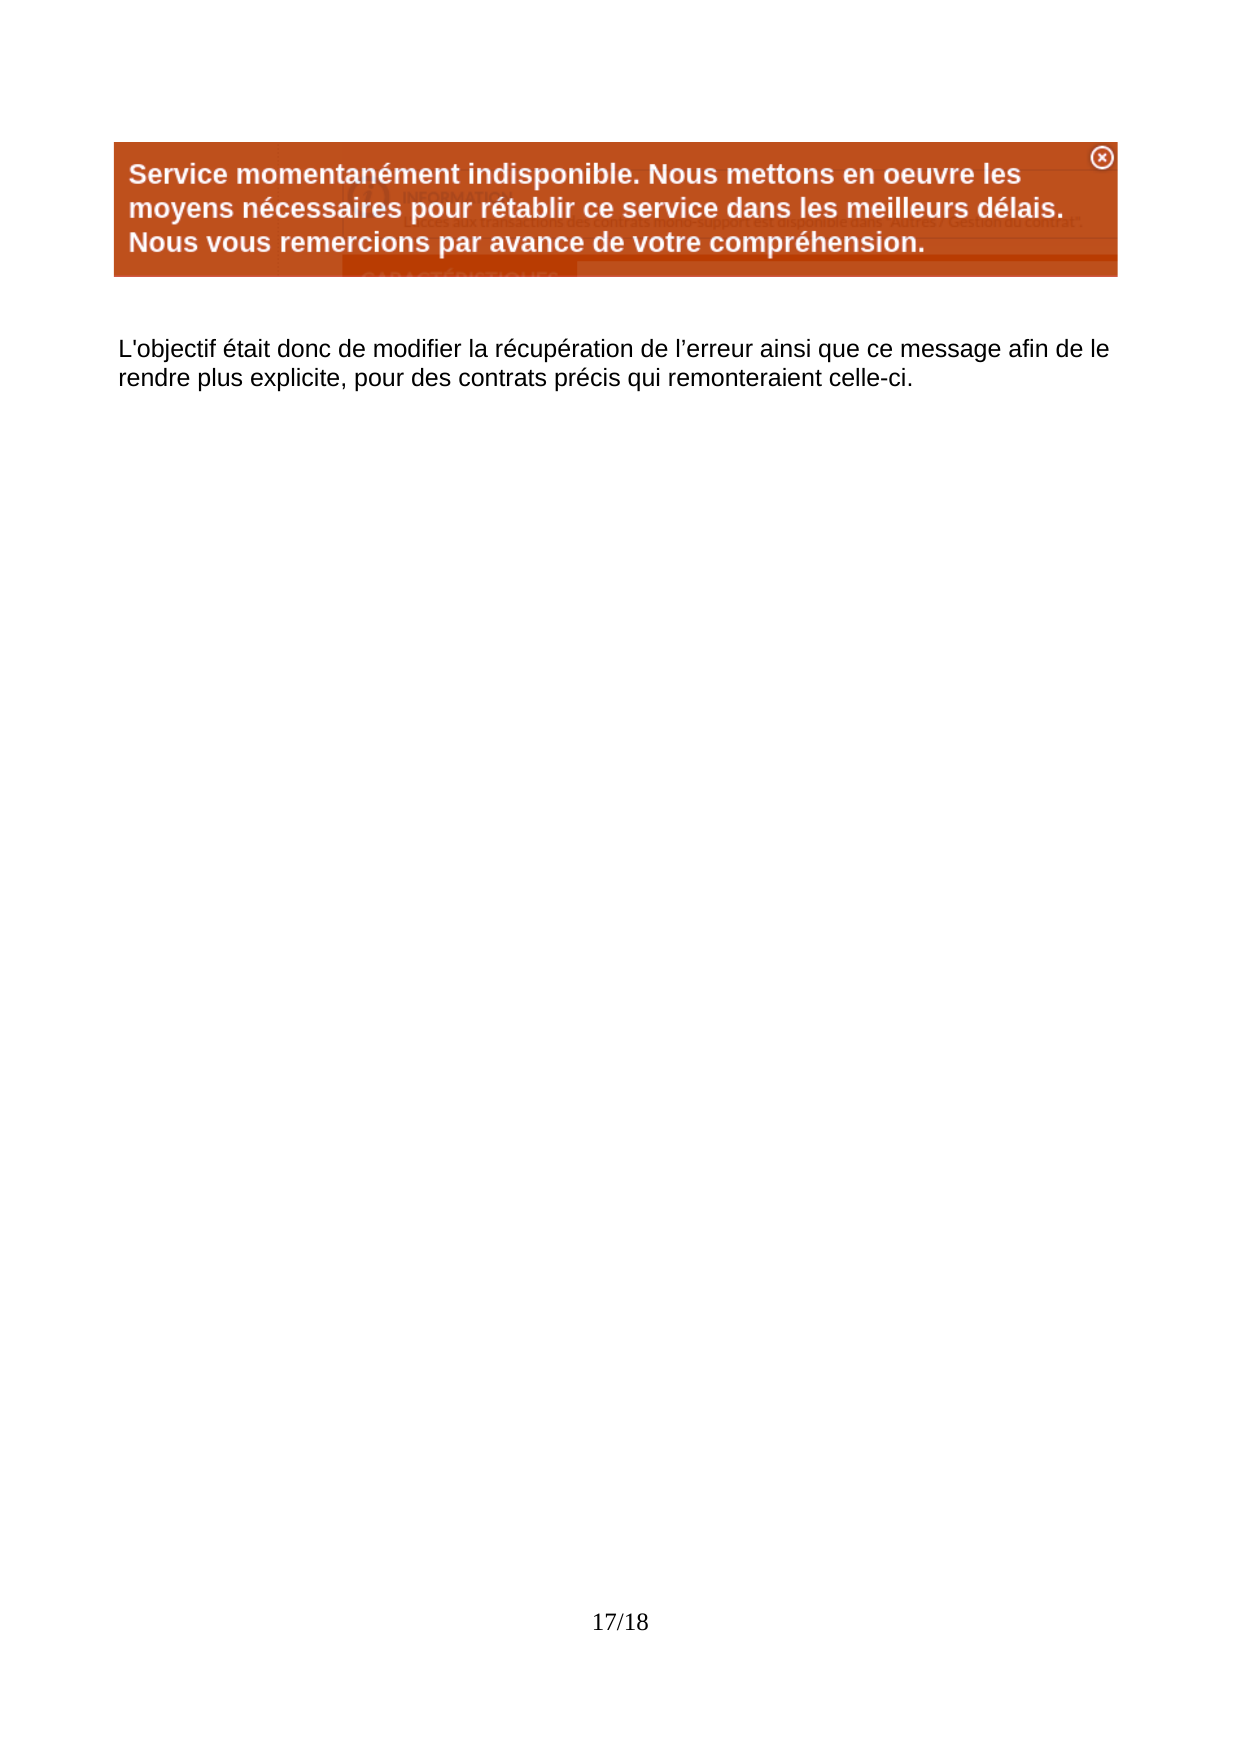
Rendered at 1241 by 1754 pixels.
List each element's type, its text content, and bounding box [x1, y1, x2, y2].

picture [113, 142, 1118, 277]
text L'objectif était donc de modifier la récupération de l’erreur ainsi que ce message afin de le rendre plus explicite, pour des contrats précis qui remonteraient celle-ci. [118, 334, 1122, 391]
